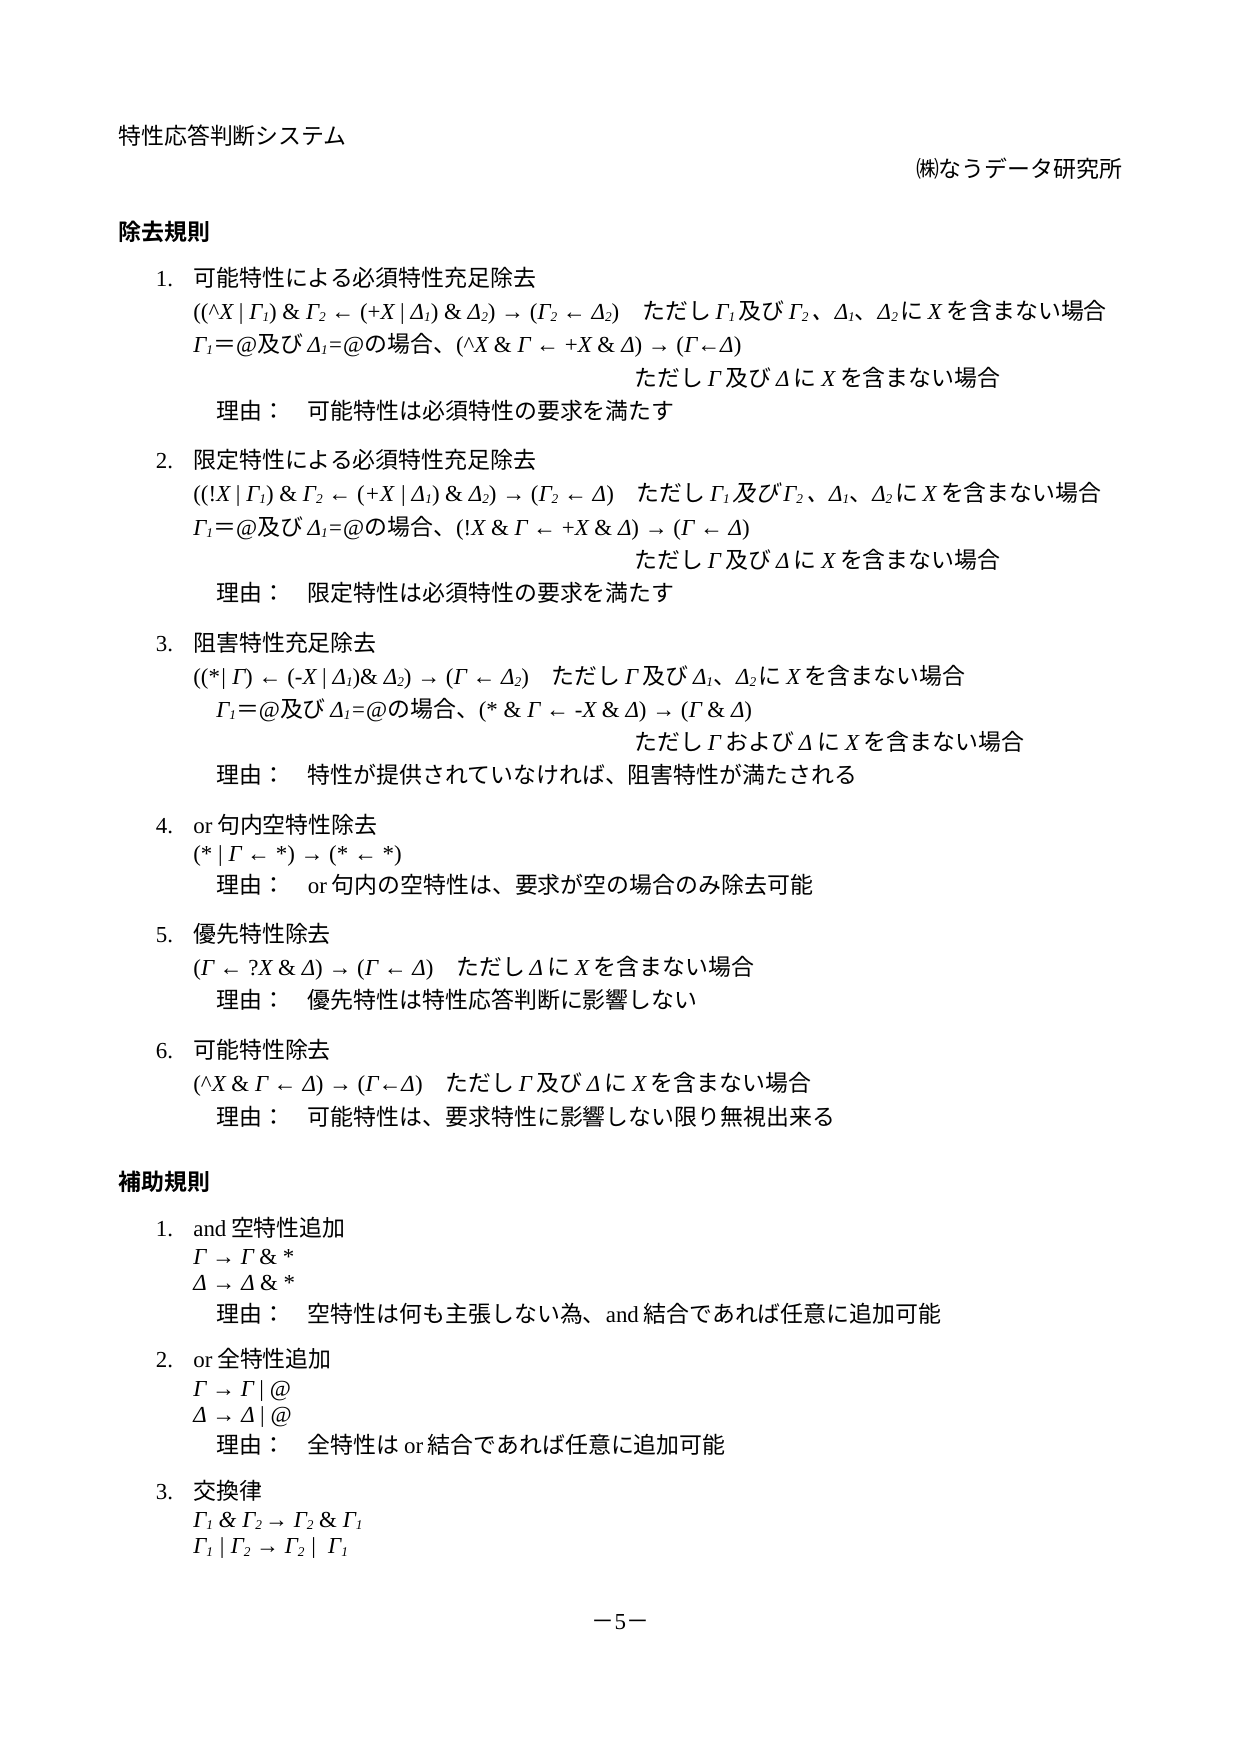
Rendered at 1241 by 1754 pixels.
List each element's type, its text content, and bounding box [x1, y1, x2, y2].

list 優先特性除去 (Γ ← ?X & Δ) → (Γ ← Δ) ただしΔにXを含まない場合 理由： 優先特性は特性応答判断に影響しない [156, 916, 1122, 1016]
list or全特性追加 Γ → Γ | @ Δ → Δ | @ 理由： 全特性はor結合であれば任意に追加可能 [156, 1341, 1122, 1461]
subtitle 補助規則 [118, 1164, 1122, 1197]
subtitle 除去規則 [118, 214, 1122, 247]
list 交換律 Γ1 & Γ2 → Γ2 & Γ1 Γ1 | Γ2 → Γ2 | Γ1 [156, 1473, 1122, 1559]
list or句内空特性除去 (* | Γ ← *) → (* ← *) 理由： or句内の空特性は、要求が空の場合のみ除去可能 [156, 807, 1122, 900]
list 限定特性による必須特性充足除去 ((!X | Γ1) & Γ2 ← (+X | Δ1) & Δ2) → (Γ2 ← Δ) ただしΓ1 及びΓ2 、Δ1、Δ2にXを含まない場合 Γ1＝@及びΔ1=@の場合、(!X & Γ ← +X & Δ) → (Γ ← Δ) ただしΓ及びΔにXを含まない場合 理由： 限定特性は必須特性の要求を満たす [156, 442, 1122, 608]
list and空特性追加 Γ → Γ & * Δ → Δ & * 理由： 空特性は何も主張しない為、and結合であれば任意に追加可能 [156, 1210, 1122, 1329]
list 可能特性による必須特性充足除去 ((^X | Γ1) & Γ2 ← (+X | Δ1) & Δ2) → (Γ2 ← Δ2) ただしΓ1 及びΓ2 、Δ1、Δ2にXを含まない場合 Γ1＝@及びΔ1=@の場合、(^X & Γ ← +X & Δ) → (Γ←Δ) ただしΓ及びΔにXを含まない場合 理由： 可能特性は必須特性の要求を満たす [156, 260, 1122, 426]
list 阻害特性充足除去 ((*| Γ) ← (-X | Δ1)& Δ2) → (Γ ← Δ2) ただしΓ及びΔ1、Δ2にXを含まない場合 Γ1＝@及びΔ1=@の場合、(* & Γ ← -X & Δ) → (Γ & Δ) ただしΓおよびΔ にXを含まない場合 理由： 特性が提供されていなければ、阻害特性が満たされる [156, 624, 1122, 791]
list 可能特性除去 (^X & Γ ← Δ) → (Γ←Δ) ただしΓ及びΔにXを含まない場合 理由： 可能特性は、要求特性に影響しない限り無視出来る [156, 1032, 1122, 1132]
